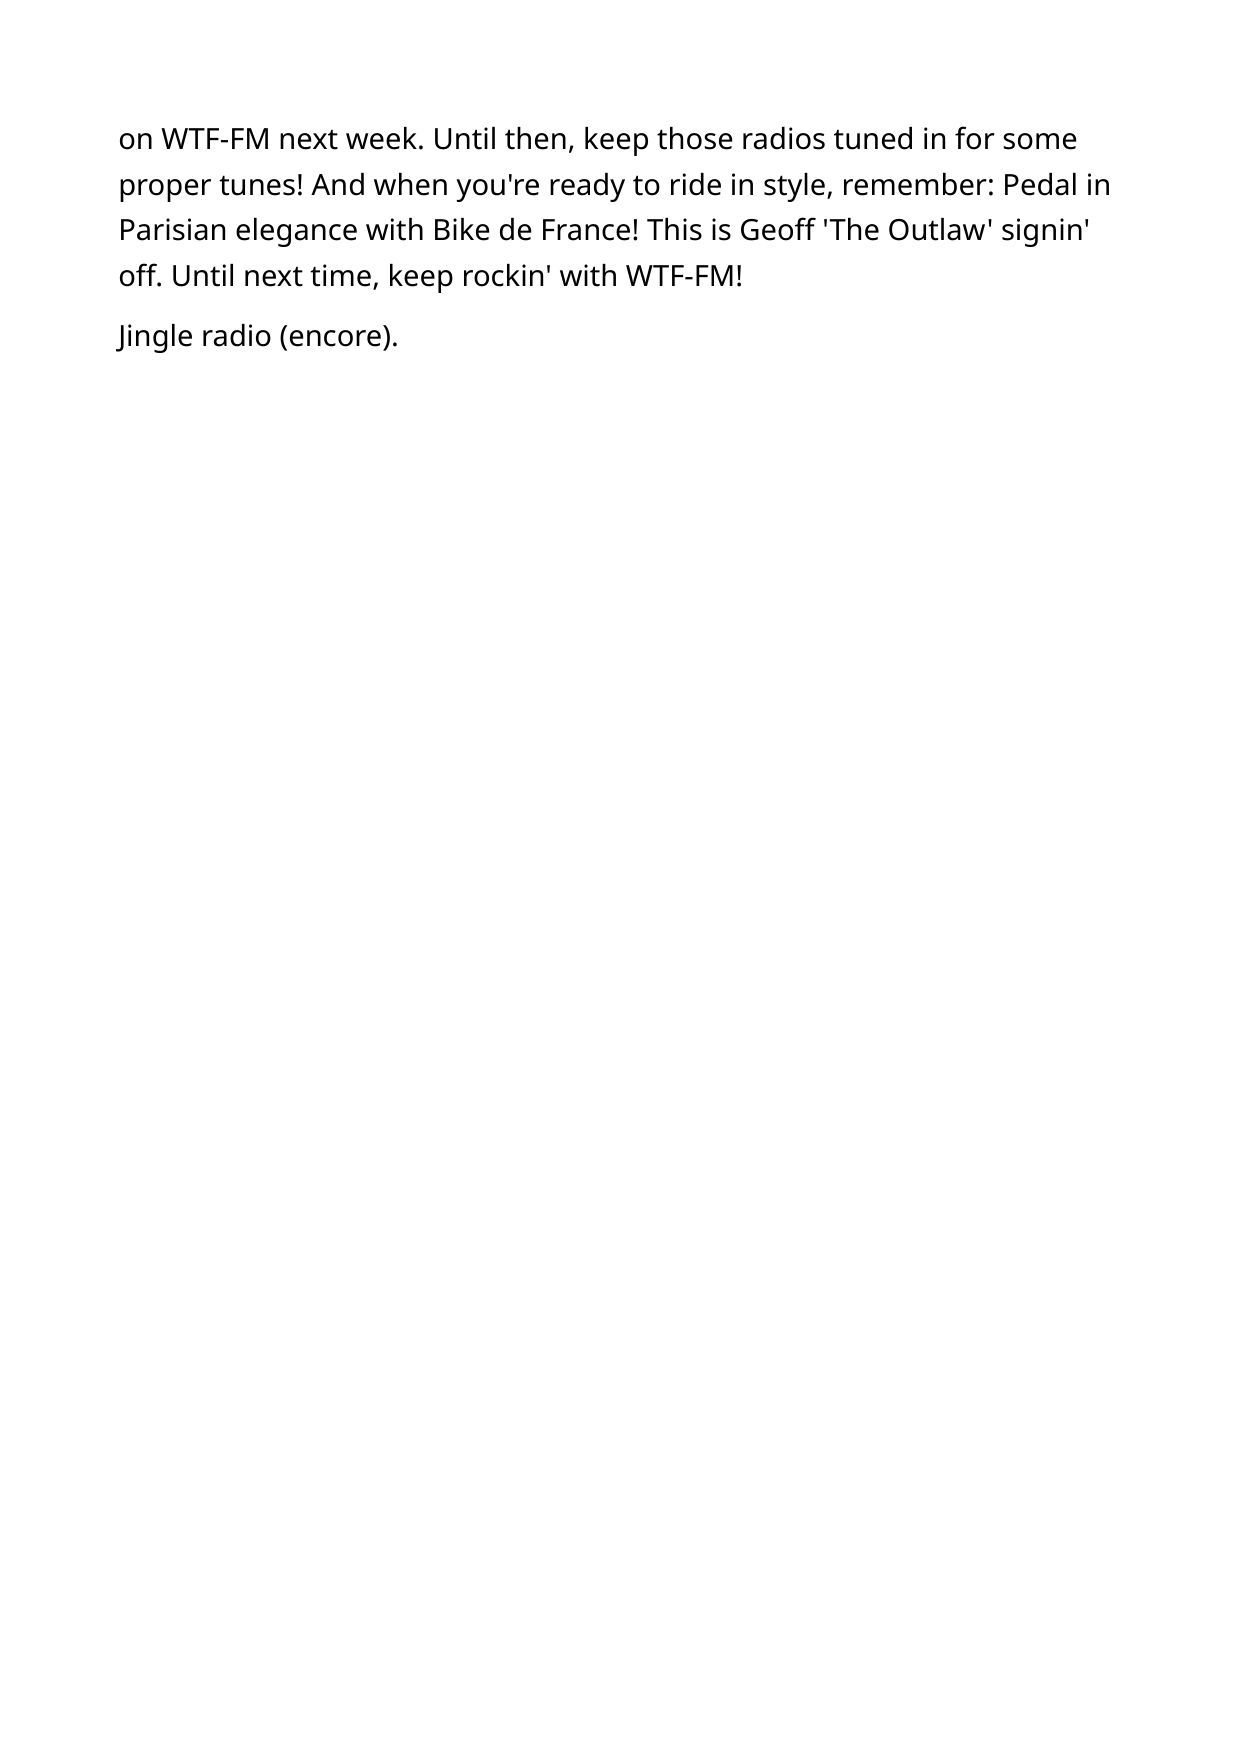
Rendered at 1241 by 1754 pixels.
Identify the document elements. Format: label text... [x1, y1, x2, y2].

text on WTF-FM next week. Until then, keep those radios tuned in for some proper tunes! And when you're ready to ride in style, remember: Pedal in Parisian elegance with Bike de France! This is Geoff 'The Outlaw' signin' off. Until next time, keep rockin' with WTF-FM! [118, 118, 1122, 295]
text Jingle radio (encore). [118, 315, 1122, 355]
